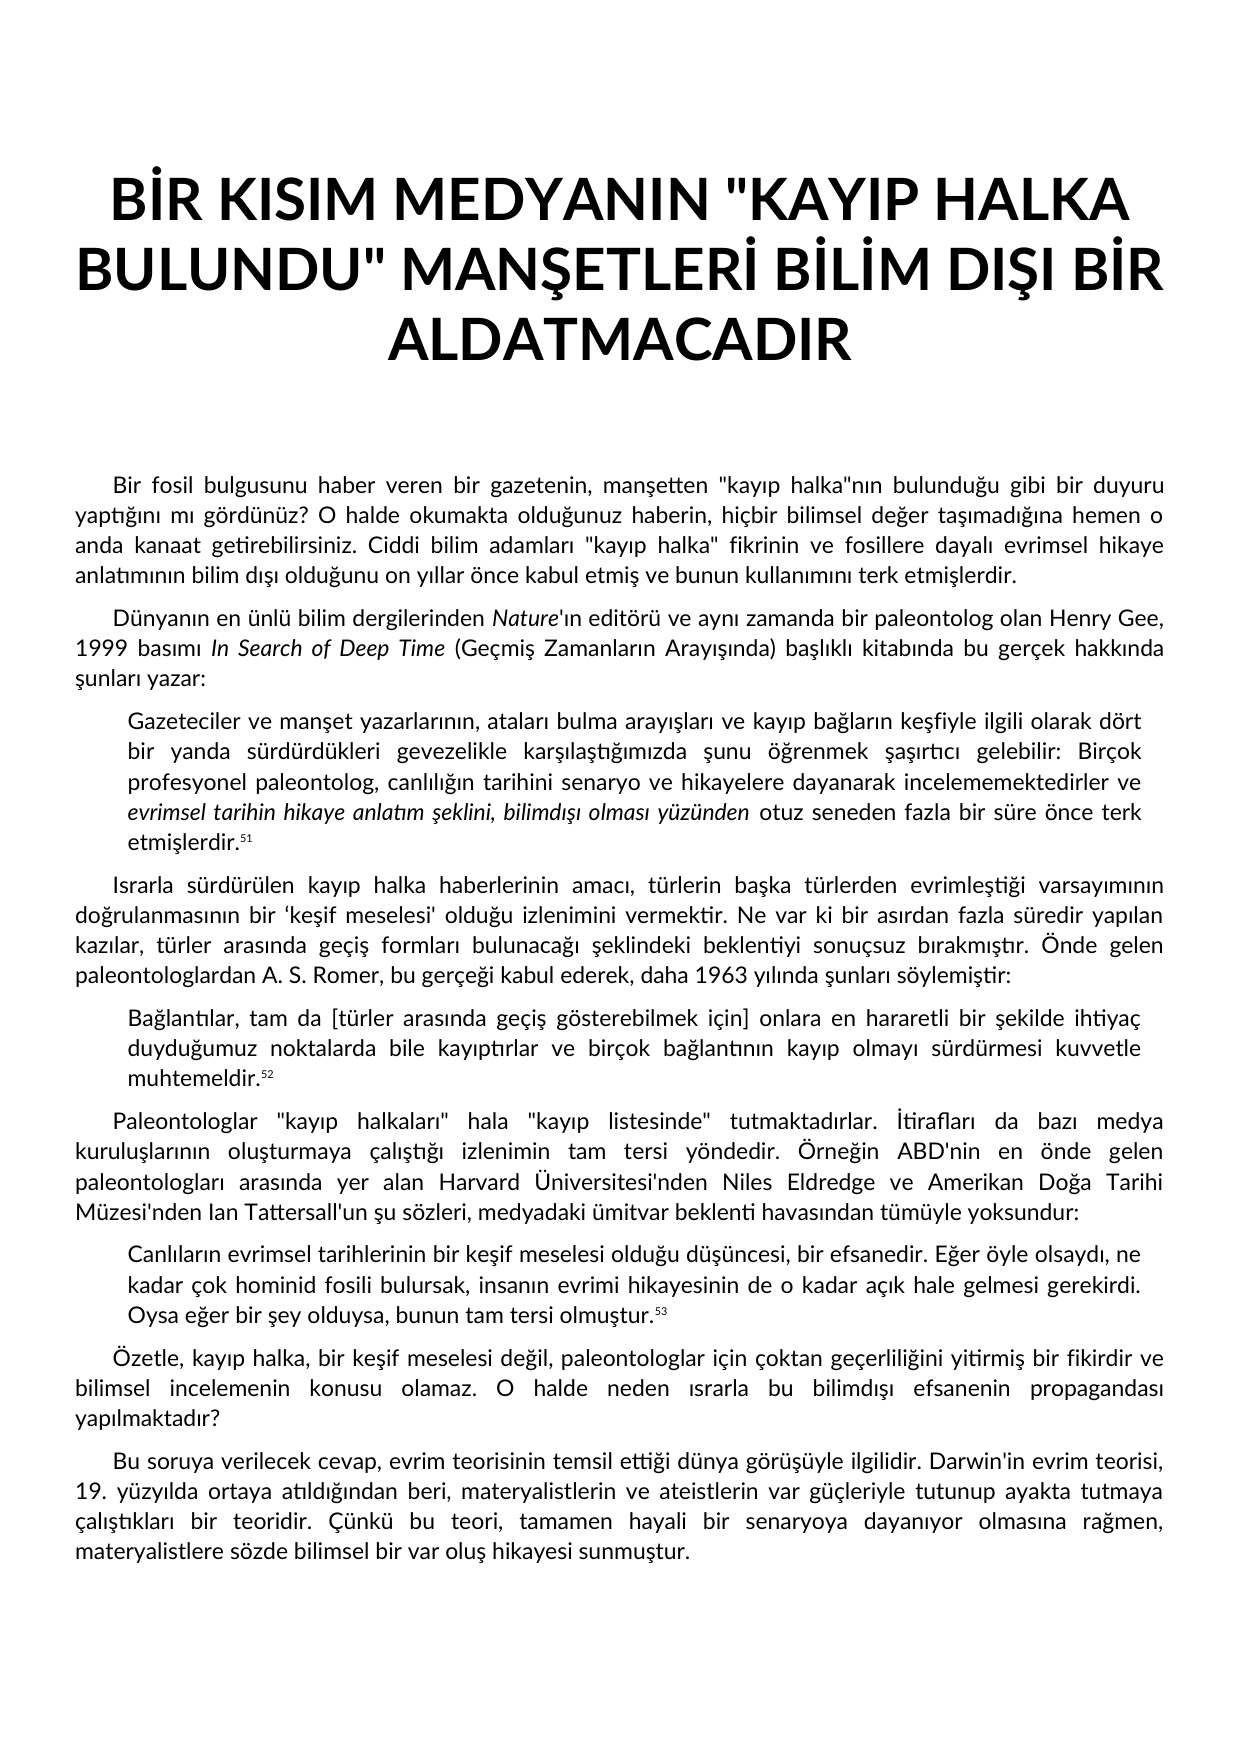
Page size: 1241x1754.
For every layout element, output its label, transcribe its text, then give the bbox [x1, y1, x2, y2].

text Bağlantılar, tam da [türler arasında geçiş gösterebilmek için] onlara en hararetli bir şekilde ihtiyaç duyduğumuz noktalarda bile kayıptırlar ve birçok bağlantının kayıp olmayı sürdürmesi kuvvetle muhtemeldir.52 [127, 1004, 1143, 1092]
text Canlıların evrimsel tarihlerinin bir keşif meselesi olduğu düşüncesi, bir efsanedir. Eğer öyle olsaydı, ne kadar çok hominid fosili bulursak, insanın evrimi hikayesinin de o kadar açık hale gelmesi gerekirdi. Oysa eğer bir şey olduysa, bunun tam tersi olmuştur.53 [127, 1240, 1143, 1328]
subtitle BİR KISIM MEDYANIN "KAYIP HALKA BULUNDU" MANŞETLERİ BİLİM DIŞI BİR ALDATMACADIR [75, 162, 1165, 372]
text Bu soruya verilecek cevap, evrim teorisinin temsil ettiği dünya görüşüyle ilgilidir. Darwin'in evrim teorisi, 19. yüzyılda ortaya atıldığından beri, materyalistlerin ve ateistlerin var güçleriyle tutunup ayakta tutmaya çalıştıkları bir teoridir. Çünkü bu teori, tamamen hayali bir senaryoya dayanıyor olmasına rağmen, materyalistlere sözde bilimsel bir var oluş hikayesi sunmuştur. [75, 1446, 1165, 1564]
text Bir fosil bulgusunu haber veren bir gazetenin, manşetten "kayıp halka"nın bulunduğu gibi bir duyuru yaptığını mı gördünüz? O halde okumakta olduğunuz haberin, hiçbir bilimsel değer taşımadığına hemen o anda kanaat getirebilirsiniz. Ciddi bilim adamları "kayıp halka" fikrinin ve fosillere dayalı evrimsel hikaye anlatımının bilim dışı olduğunu on yıllar önce kabul etmiş ve bunun kullanımını terk etmişlerdir. [75, 470, 1165, 588]
text Dünyanın en ünlü bilim dergilerinden Nature'ın editörü ve aynı zamanda bir paleontolog olan Henry Gee, 1999 basımı In Search of Deep Time (Geçmiş Zamanların Arayışında) başlıklı kitabında bu gerçek hakkında şunları yazar: [75, 604, 1165, 692]
text Israrla sürdürülen kayıp halka haberlerinin amacı, türlerin başka türlerden evrimleştiği varsayımının doğrulanmasının bir ‘keşif meselesi' olduğu izlenimini vermektir. Ne var ki bir asırdan fazla süredir yapılan kazılar, türler arasında geçiş formları bulunacağı şeklindeki beklentiyi sonuçsuz bırakmıştır. Önde gelen paleontologlardan A. S. Romer, bu gerçeği kabul ederek, daha 1963 yılında şunları söylemiştir: [75, 870, 1165, 988]
text Paleontologlar "kayıp halkaları" hala "kayıp listesinde" tutmaktadırlar. İtirafları da bazı medya kuruluşlarının oluşturmaya çalıştığı izlenimin tam tersi yöndedir. Örneğin ABD'nin en önde gelen paleontologları arasında yer alan Harvard Üniversitesi'nden Niles Eldredge ve Amerikan Doğa Tarihi Müzesi'nden Ian Tattersall'un şu sözleri, medyadaki ümitvar beklenti havasından tümüyle yoksundur: [75, 1107, 1165, 1225]
text Gazeteciler ve manşet yazarlarının, ataları bulma arayışları ve kayıp bağların keşfiyle ilgili olarak dört bir yanda sürdürdükleri gevezelikle karşılaştığımızda şunu öğrenmek şaşırtıcı gelebilir: Birçok profesyonel paleontolog, canlılığın tarihini senaryo ve hikayelere dayanarak incelememektedirler ve evrimsel tarihin hikaye anlatım şeklini, bilimdışı olması yüzünden otuz seneden fazla bir süre önce terk etmişlerdir.51 [127, 707, 1143, 855]
text Özetle, kayıp halka, bir keşif meselesi değil, paleontologlar için çoktan geçerliliğini yitirmiş bir fikirdir ve bilimsel incelemenin konusu olamaz. O halde neden ısrarla bu bilimdışı efsanenin propagandası yapılmaktadır? [75, 1343, 1165, 1431]
